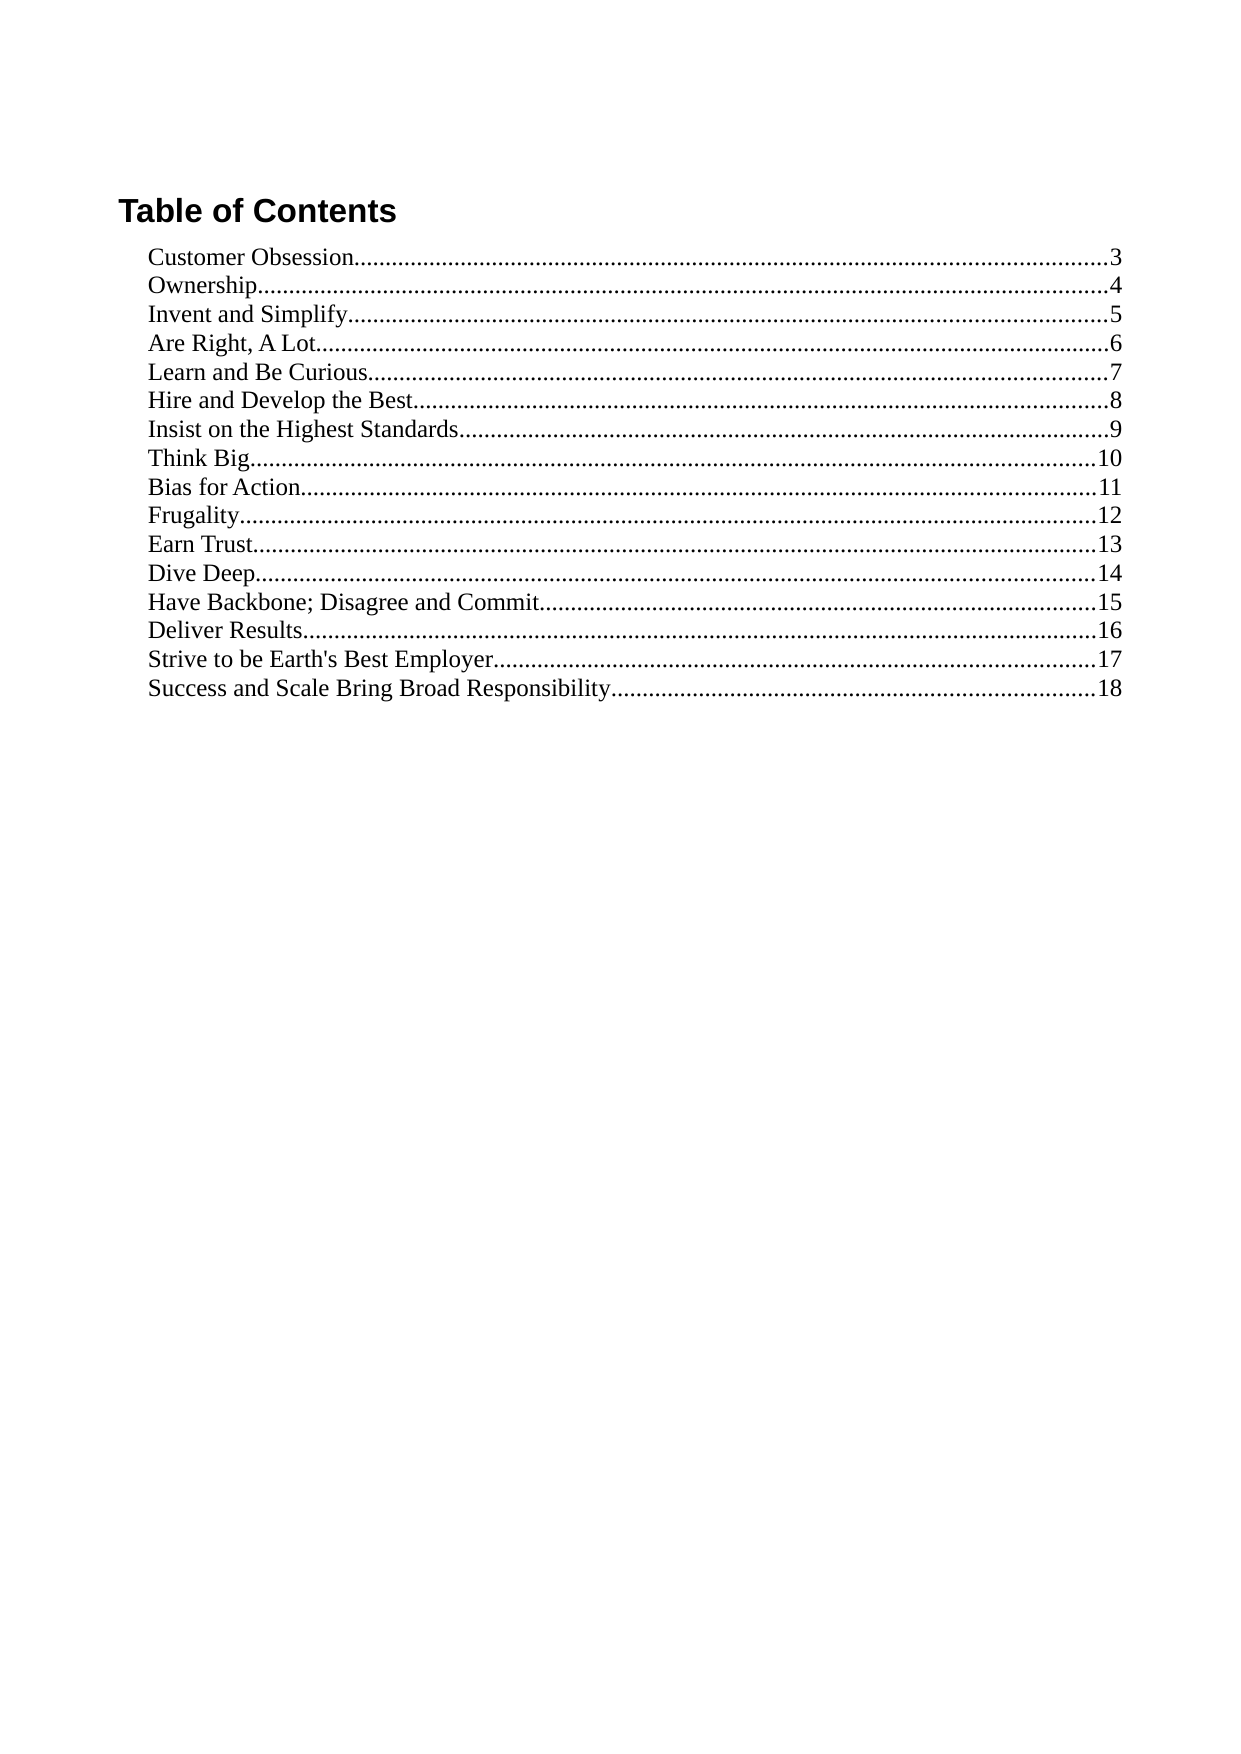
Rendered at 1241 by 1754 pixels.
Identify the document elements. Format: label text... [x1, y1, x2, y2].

text Are Right, A Lot 6 [148, 328, 1122, 357]
text Strive to be Earth's Best Employer 17 [148, 644, 1122, 673]
text Success and Scale Bring Broad Responsibility 18 [148, 673, 1122, 702]
text Deliver Results 16 [148, 615, 1122, 644]
text Customer Obsession 3 [148, 242, 1122, 270]
text Hire and Develop the Best 8 [148, 385, 1122, 414]
text Think Big 10 [148, 443, 1122, 472]
subtitle Table of Contents [118, 191, 1122, 229]
text Earn Trust 13 [148, 529, 1122, 558]
text Ownership 4 [148, 270, 1122, 299]
text Frugality 12 [148, 500, 1122, 529]
text Insist on the Highest Standards 9 [148, 414, 1122, 443]
text Have Backbone; Disagree and Commit 15 [148, 587, 1122, 615]
text Learn and Be Curious 7 [148, 357, 1122, 385]
text Dive Deep 14 [148, 558, 1122, 587]
text Invent and Simplify 5 [148, 299, 1122, 328]
text Bias for Action 11 [148, 472, 1122, 500]
